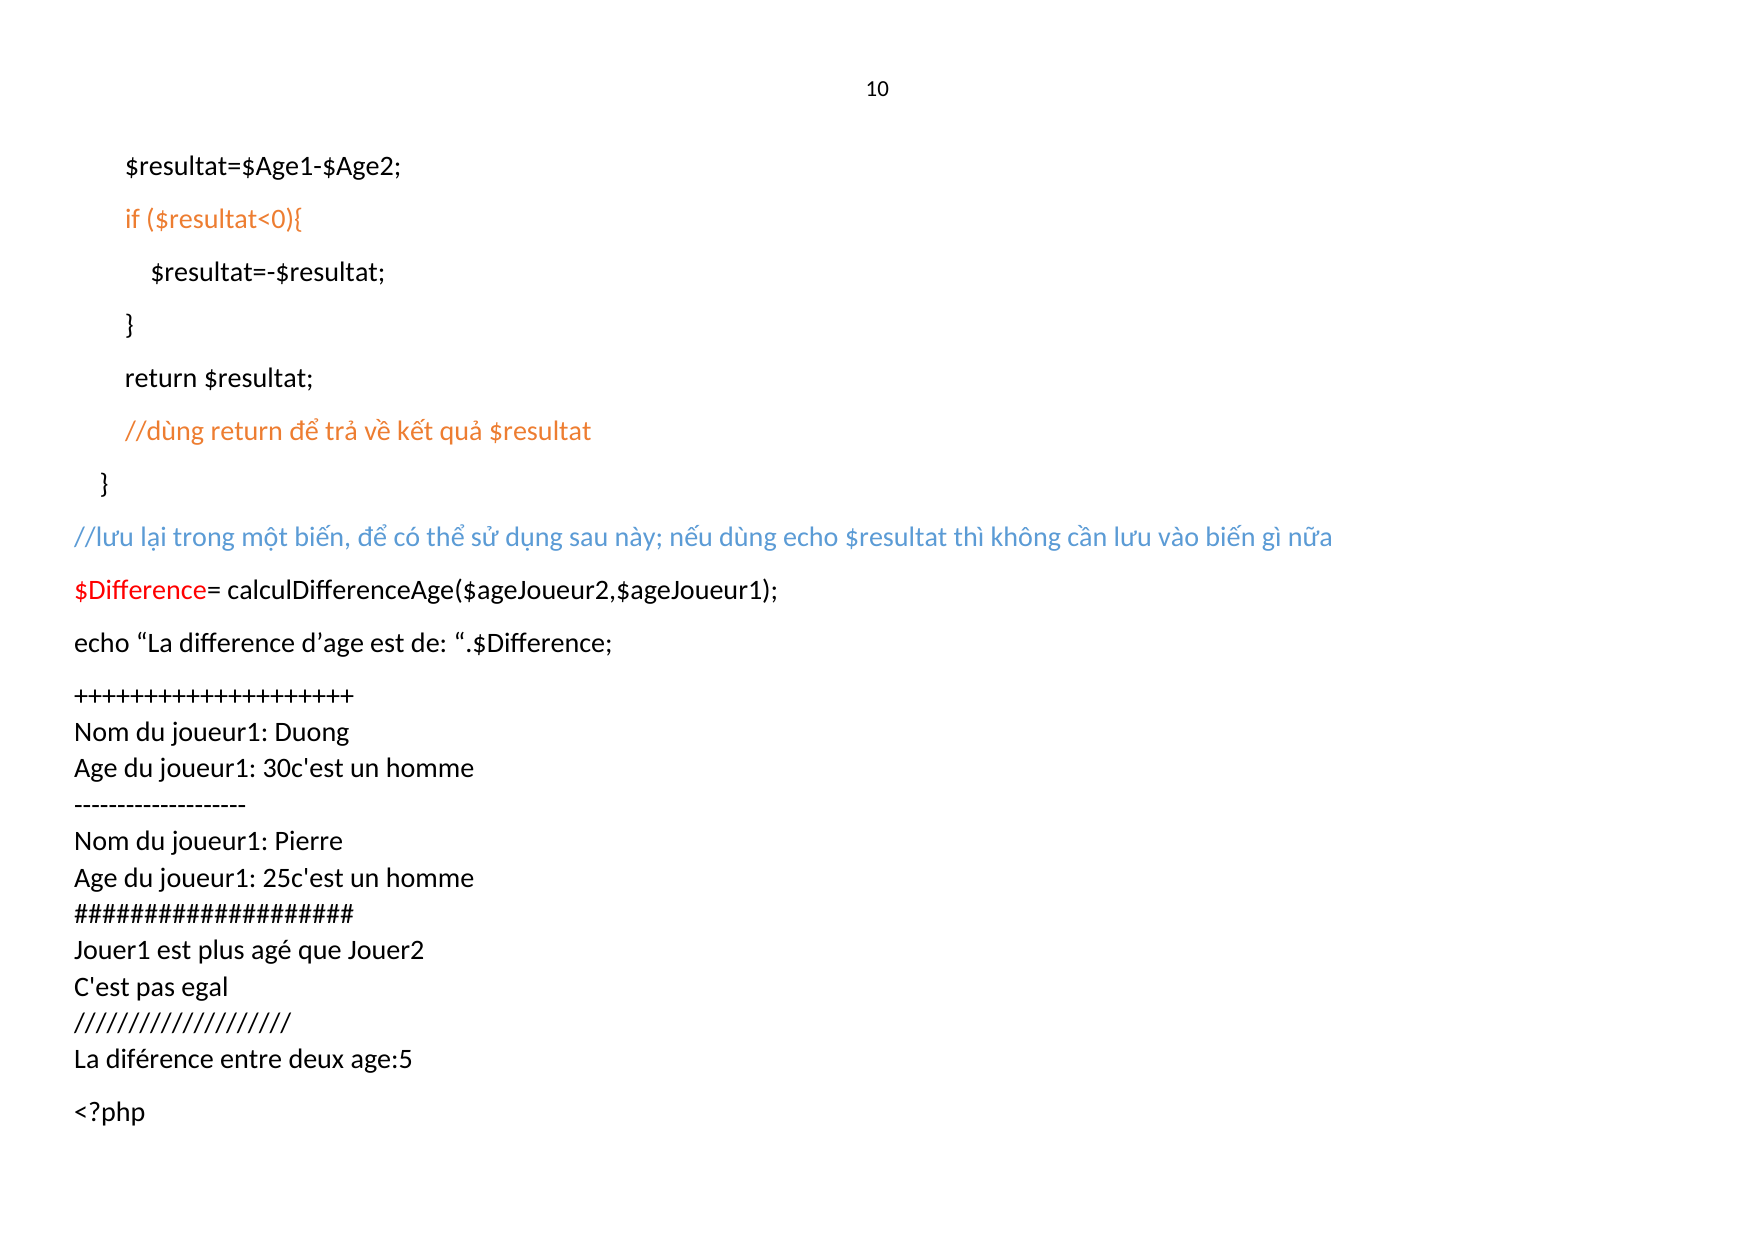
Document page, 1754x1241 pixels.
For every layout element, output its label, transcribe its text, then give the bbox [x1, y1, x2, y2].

text //dùng return để trả về kết quả $resultat [74, 413, 1680, 447]
text <?php [74, 1094, 1680, 1129]
text $Difference= calculDifferenceAge($ageJoueur2,$ageJoueur1); [74, 572, 1680, 606]
text ++++++++++++++++++++ Nom du joueur1: Duong Age du joueur1: 30c'est un homme -------------------- Nom du joueur1: Pierre Age du joueur1: 25c'est un homme #################### Jouer1 est plus agé que Jouer2 C'est pas egal //////////////////// La diférence entre deux age:5 [74, 678, 1680, 1076]
text $resultat=$Age1-$Age2; [74, 148, 1680, 182]
text } [74, 307, 1680, 341]
text $resultat=-$resultat; [74, 254, 1680, 288]
text //lưu lại trong một biến, để có thể sử dụng sau này; nếu dùng echo $resultat thì không cần lưu vào biến gì nữa [74, 519, 1680, 553]
text return $resultat; [74, 360, 1680, 394]
text } [74, 466, 1680, 500]
text echo “La difference d’age est de: “.$Difference; [74, 625, 1680, 659]
text if ($resultat<0){ [74, 201, 1680, 235]
